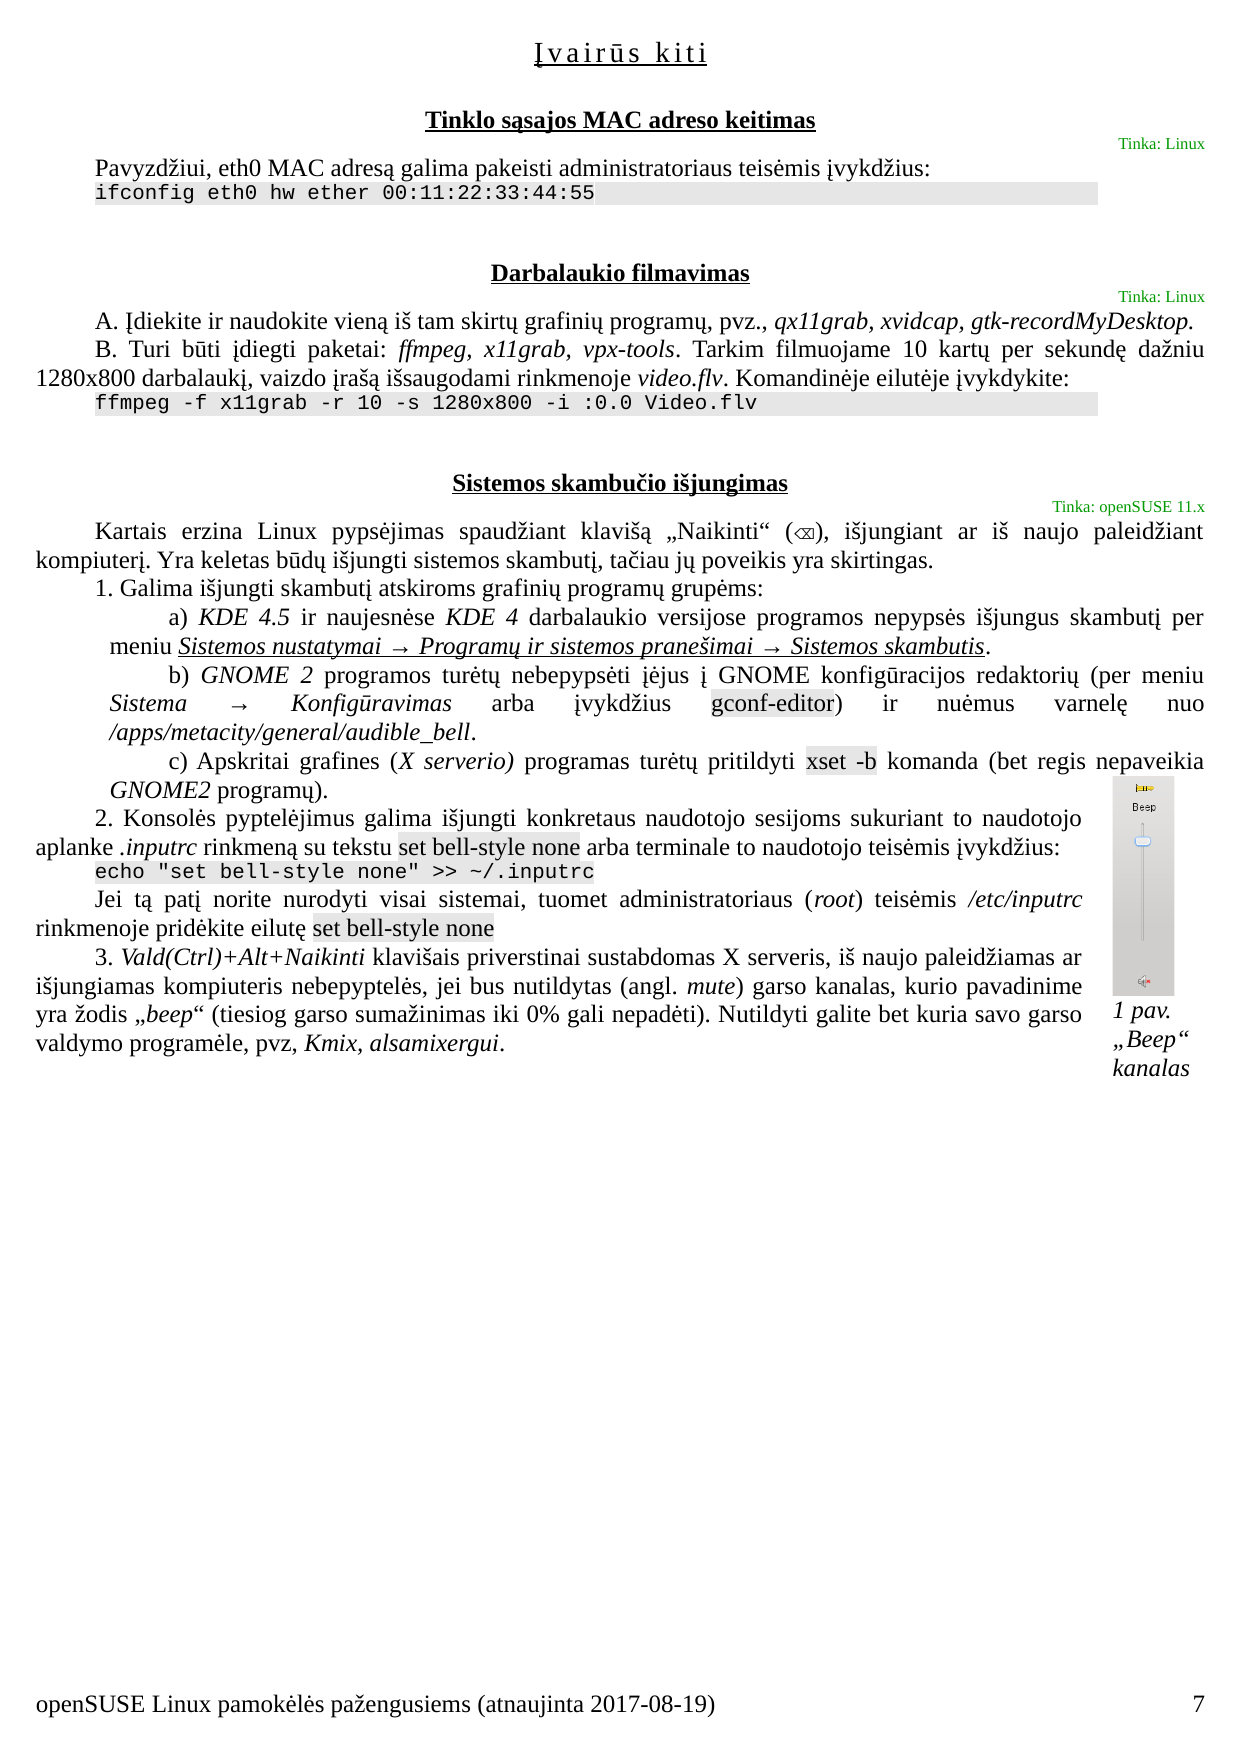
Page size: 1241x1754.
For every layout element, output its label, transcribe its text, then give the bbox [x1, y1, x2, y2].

text Sistemos skambučio išjungimas [35, 468, 1205, 497]
text Tinka: Linux [35, 134, 1205, 153]
text Pavyzdžiui, eth0 MAC adresą galima pakeisti administratoriaus teisėmis įvykdžius: [35, 153, 1205, 182]
text ffmpeg -f x11grab -r 10 -s 1280x800 -i :0.0 Video.flv [35, 392, 95, 416]
text A. Įdiekite ir naudokite vieną iš tam skirtų grafinių programų, pvz., qx11grab, xvidcap, gtk-recordMyDesktop. [35, 306, 1205, 334]
text Tinka: openSUSE 11.x [35, 497, 1205, 516]
text 1. Galima išjungti skambutį atskiroms grafinių programų grupėms: [35, 573, 1205, 602]
text 2. Konsolės pyptelėjimus galima išjungti konkretaus naudotojo sesijoms sukuriant to naudotojo aplanke .inputrc rinkmeną su tekstu set bell-style none arba terminale to naudotojo teisėmis įvykdžius: [35, 803, 1112, 861]
text Tinklo sąsajos MAC adreso keitimas [35, 105, 1205, 134]
text Tinka: Linux [35, 287, 1205, 306]
subtitle Įvairūs kiti [35, 35, 1205, 69]
text c) Apskritai grafines (X serverio) programas turėtų pritildyti xset -b komanda (bet regis nepaveikia GNOME2 programų). [109, 746, 1205, 803]
text b) GNOME 2 programos turėtų nebepypsėti įėjus į GNOME konfigūracijos redaktorių (per meniu Sistema → Konfigūravimas arba įvykdžius gconf-editor) ir nuėmus varnelę nuo /apps/metacity/general/audible_bell. [109, 660, 1205, 746]
text 1 pav. „Beep“ kanalas [1112, 789, 1197, 1082]
text 3. Vald(Ctrl)+Alt+Naikinti klavišais priverstinai sustabdomas X serveris, iš naujo paleidžiamas ar išjungiamas kompiuteris nebepyptelės, jei bus nutildytas (angl. mute) garso kanalas, kurio pavadinime yra žodis „beep“ (tiesiog garso sumažinimas iki 0% gali nepadėti). Nutildyti galite bet kuria savo garso valdymo programėle, pvz, Kmix, alsamixergui. [35, 942, 1112, 1057]
text Darbalaukio filmavimas [35, 258, 1205, 287]
text a) KDE 4.5 ir naujesnėse KDE 4 darbalaukio versijose programos nepypsės išjungus skambutį per meniu Sistemos nustatymai → Programų ir sistemos pranešimai → Sistemos skambutis. [109, 602, 1205, 660]
text ffmpeg -f x11grab -r 10 -s 1280x800 -i :0.0 Video.flv [1098, 392, 1205, 416]
text B. Turi būti įdiegti paketai: ffmpeg, x11grab, vpx-tools. Tarkim filmuojame 10 kartų per sekundę dažniu 1280x800 darbalaukį, vaizdo įrašą išsaugodami rinkmenoje video.flv. Komandinėje eilutėje įvykdykite: [35, 334, 1205, 392]
picture [1112, 776, 1175, 996]
text echo "set bell-style none" >> ~/.inputrc [594, 861, 1112, 884]
text Jei tą patį norite nurodyti visai sistemai, tuomet administratoriaus (root) teisėmis /etc/inputrc rinkmenoje pridėkite eilutę set bell-style none [35, 884, 1112, 942]
text Kartais erzina Linux pypsėjimas spaudžiant klavišą „Naikinti“ (⌫), išjungiant ar iš naujo paleidžiant kompiuterį. Yra keletas būdų išjungti sistemos skambutį, tačiau jų poveikis yra skirtingas. [35, 516, 1205, 573]
text echo "set bell-style none" >> ~/.inputrc [35, 861, 95, 884]
text ifconfig eth0 hw ether 00:11:22:33:44:55 [35, 182, 95, 205]
text ifconfig eth0 hw ether 00:11:22:33:44:55 [1098, 182, 1205, 205]
